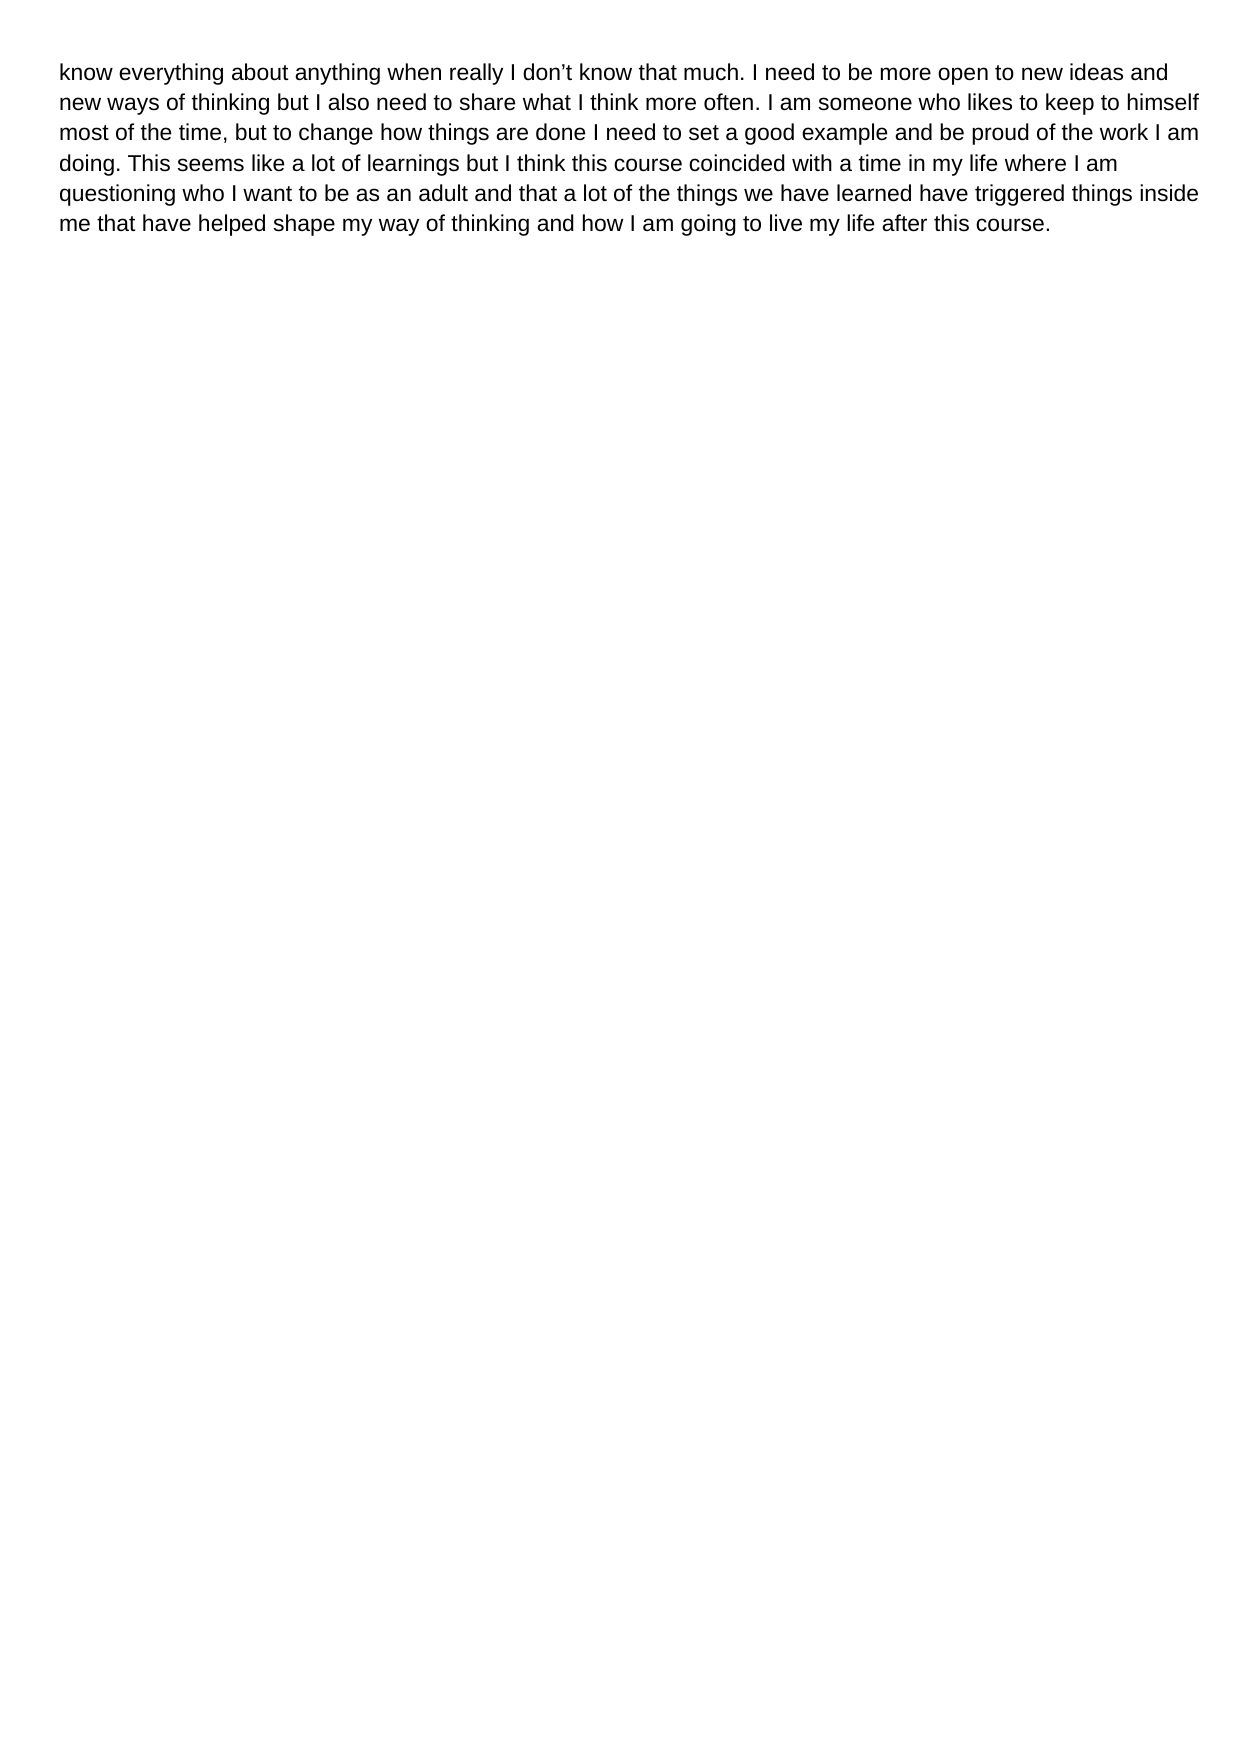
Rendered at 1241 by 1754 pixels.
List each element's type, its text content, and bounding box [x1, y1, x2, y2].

text know everything about anything when really I don’t know that much. I need to be more open to new ideas and new ways of thinking but I also need to share what I think more often. I am someone who likes to keep to himself most of the time, but to change how things are done I need to set a good example and be proud of the work I am doing. This seems like a lot of learnings but I think this course coincided with a time in my life where I am questioning who I want to be as an adult and that a lot of the things we have learned have triggered things inside me that have helped shape my way of thinking and how I am going to live my life after this course. [59, 59, 1211, 236]
